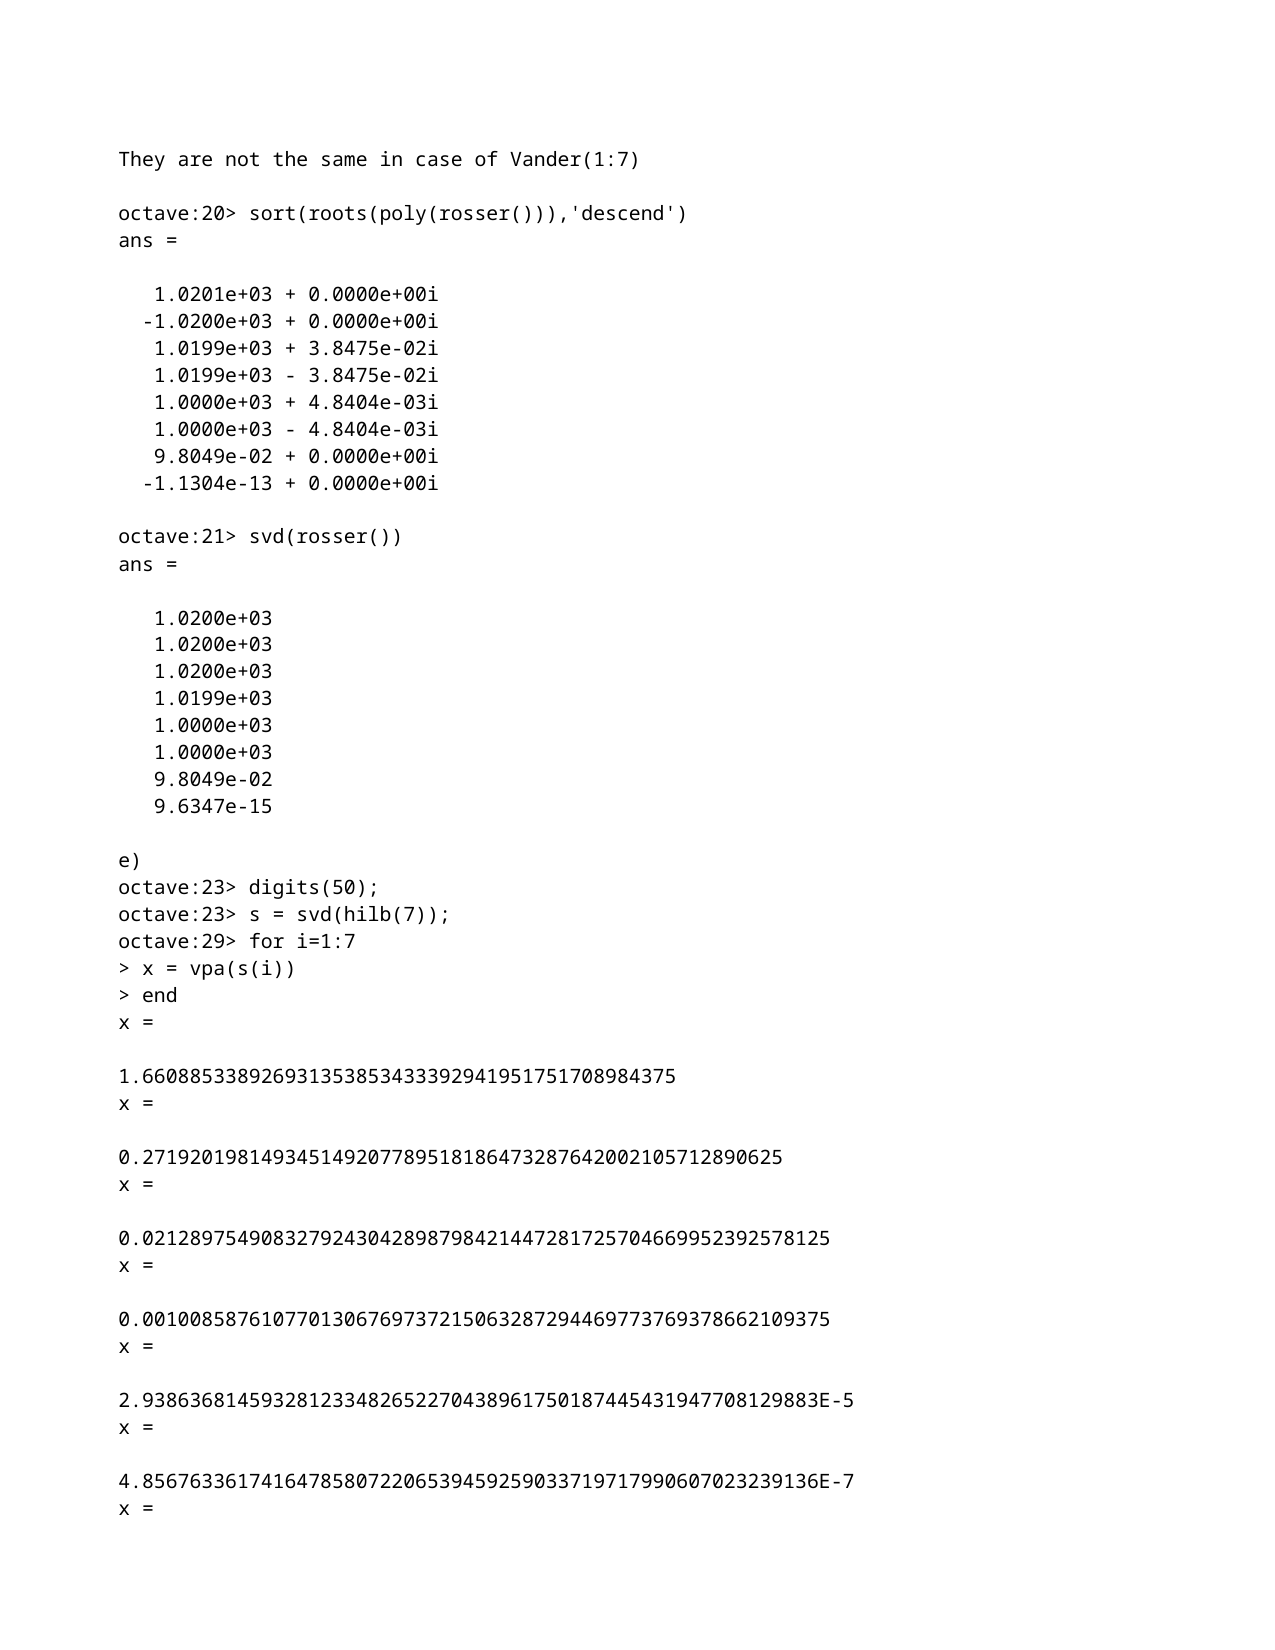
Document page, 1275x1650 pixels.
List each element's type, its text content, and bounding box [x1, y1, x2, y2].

text 1.0000e+03 [118, 712, 1157, 739]
text octave:23> s = svd(hilb(7)); [118, 901, 1157, 927]
text octave:23> digits(50); [118, 873, 1157, 901]
text x = [118, 1089, 1157, 1116]
text 1.0200e+03 [118, 604, 1157, 631]
text x = [118, 1251, 1157, 1278]
text x = [118, 1170, 1157, 1197]
text 1.0000e+03 - 4.8404e-03i [118, 415, 1157, 442]
text 1.0199e+03 - 3.8475e-02i [118, 361, 1157, 388]
text octave:29> for i=1:7 [118, 927, 1157, 954]
text > end [118, 981, 1157, 1008]
text x = [118, 1332, 1157, 1359]
text 1.0199e+03 + 3.8475e-02i [118, 334, 1157, 361]
text x = [118, 1494, 1157, 1521]
text e) [118, 847, 1157, 873]
text 1.0200e+03 [118, 631, 1157, 658]
text 0.271920198149345149207789518186473287642002105712890625 [118, 1143, 1157, 1170]
text ans = [118, 226, 1157, 253]
text -1.1304e-13 + 0.0000e+00i [118, 469, 1157, 496]
text 4.856763361741647858072206539459259033719717990607023239136E-7 [118, 1467, 1157, 1494]
text 9.8049e-02 [118, 766, 1157, 793]
text 9.6347e-15 [118, 793, 1157, 819]
text 1.0000e+03 [118, 739, 1157, 766]
text octave:21> svd(rosser()) [118, 523, 1157, 550]
text 2.938636814593281233482652270438961750187445431947708129883E-5 [118, 1386, 1157, 1413]
text octave:20> sort(roots(poly(rosser())),'descend') [118, 199, 1157, 226]
text 1.0199e+03 [118, 685, 1157, 712]
text 1.0200e+03 [118, 658, 1157, 685]
text 1.660885338926931353853433392941951751708984375 [118, 1062, 1157, 1089]
text 0.0212897549083279243042898798421447281725704669952392578125 [118, 1224, 1157, 1251]
text -1.0200e+03 + 0.0000e+00i [118, 307, 1157, 334]
text > x = vpa(s(i)) [118, 954, 1157, 981]
text 1.0000e+03 + 4.8404e-03i [118, 388, 1157, 415]
text x = [118, 1413, 1157, 1440]
text x = [118, 1008, 1157, 1035]
text 0.0010085876107701306769737215063287294469773769378662109375 [118, 1305, 1157, 1332]
text 1.0201e+03 + 0.0000e+00i [118, 280, 1157, 307]
text They are not the same in case of Vander(1:7) [118, 145, 1157, 172]
text ans = [118, 550, 1157, 577]
text 9.8049e-02 + 0.0000e+00i [118, 442, 1157, 469]
